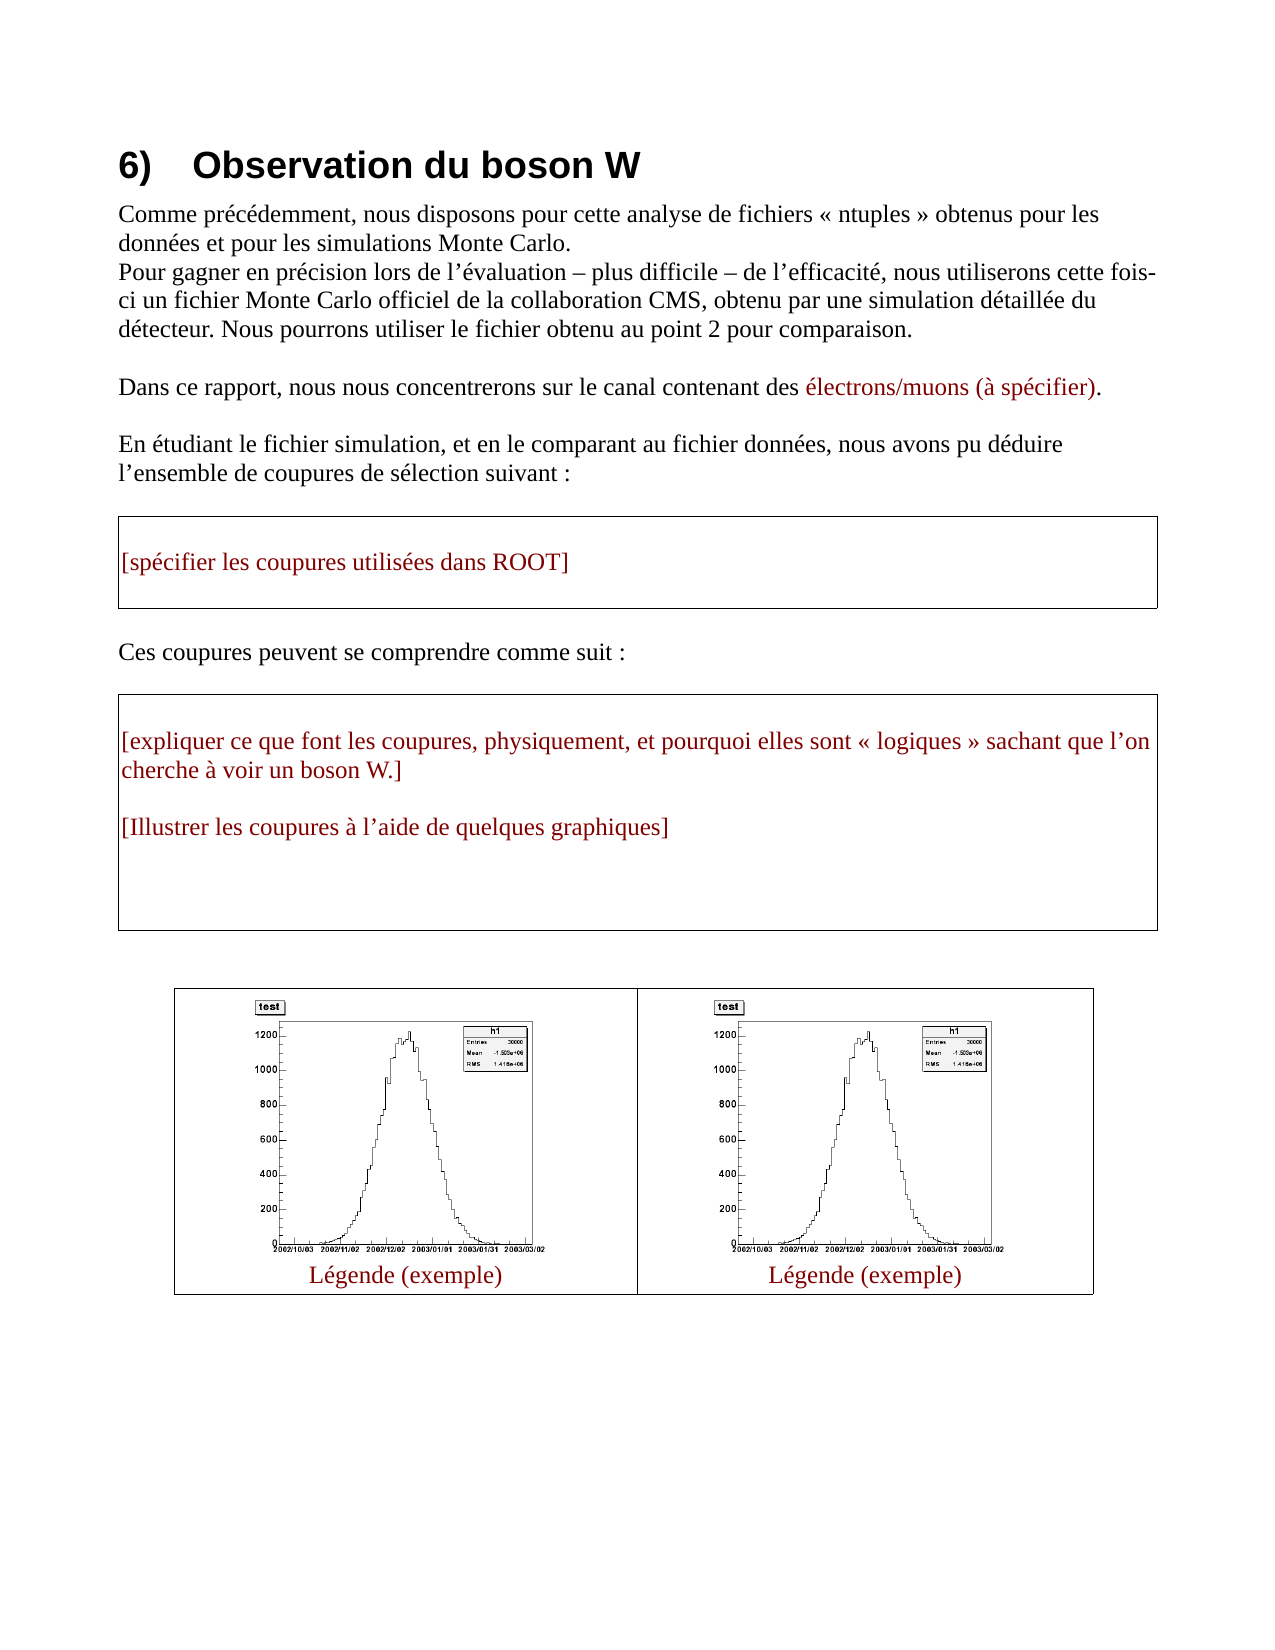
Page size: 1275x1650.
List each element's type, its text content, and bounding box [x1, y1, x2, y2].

text Pour gagner en précision lors de l’évaluation – plus difficile – de l’efficacité, nous utiliserons cette fois-ci un fichier Monte Carlo officiel de la collaboration CMS, obtenu par une simulation détaillée du détecteur. Nous pourrons utiliser le fichier obtenu au point 2 pour comparaison. [118, 257, 1157, 343]
text [spécifier les coupures utilisées dans ROOT] [119, 544, 1157, 576]
text [expliquer ce que font les coupures, physiquement, et pourquoi elles sont « logiques » sachant que l’on cherche à voir un boson W.] [119, 723, 1157, 784]
text Comme précédemment, nous disposons pour cette analyse de fichiers « ntuples » obtenus pour les données et pour les simulations Monte Carlo. [118, 199, 1157, 257]
picture [707, 993, 1023, 1260]
picture [247, 993, 564, 1260]
table_header Légende (exemple) [175, 989, 637, 1294]
table_header Légende (exemple) [638, 989, 1093, 1294]
text En étudiant le fichier simulation, et en le comparant au fichier données, nous avons pu déduire l’ensemble de coupures de sélection suivant : [118, 429, 1157, 487]
subtitle Observation du boson W [118, 143, 1157, 187]
text Ces coupures peuvent se comprendre comme suit : [118, 637, 1157, 666]
text Dans ce rapport, nous nous concentrerons sur le canal contenant des électrons/muons (à spécifier). [118, 372, 1157, 401]
text [Illustrer les coupures à l’aide de quelques graphiques] [119, 809, 1157, 841]
